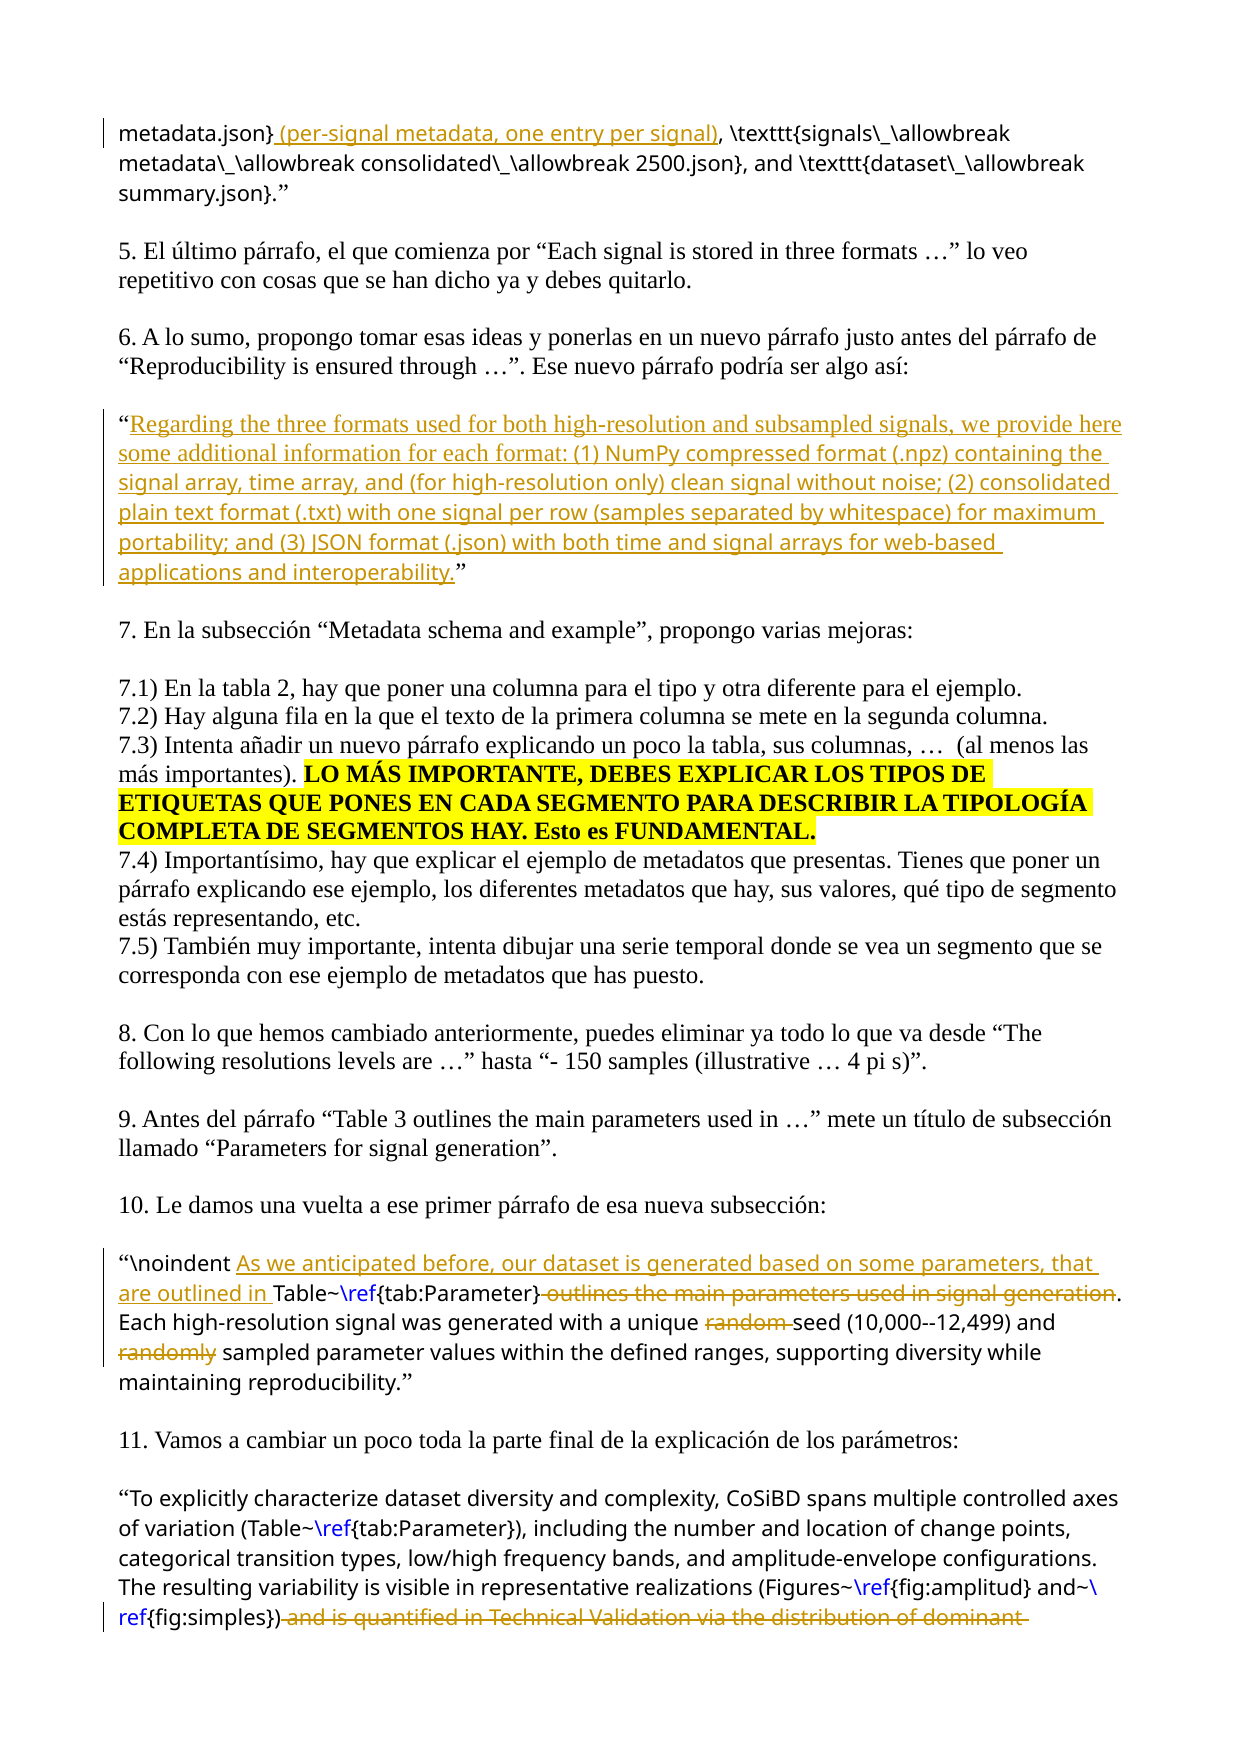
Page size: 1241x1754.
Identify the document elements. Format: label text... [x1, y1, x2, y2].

text 7.5) También muy importante, intenta dibujar una serie temporal donde se vea un segmento que se corresponda con ese ejemplo de metadatos que has puesto. [118, 931, 1122, 989]
text “Regarding the three formats used for both high-resolution and subsampled signals, we provide here some additional information for each format: (1) NumPy compressed format (.npz) containing the signal array, time array, and (for high-resolution only) clean signal without noise; (2) consolidated plain text format (.txt) with one signal per row (samples separated by whitespace) for maximum portability; and (3) JSON format (.json) with both time and signal arrays for web-based applications and interoperability.” [118, 409, 1122, 586]
text metadata.json} (per-signal metadata, one entry per signal), \texttt{signals\_\allowbreak metadata\_\allowbreak consolidated\_\allowbreak 2500.json}, and \texttt{dataset\_\allowbreak summary.json}.” [118, 118, 1122, 207]
text 7. En la subsección “Metadata schema and example”, propongo varias mejoras: [118, 615, 1122, 644]
text 7.4) Importantísimo, hay que explicar el ejemplo de metadatos que presentas. Tienes que poner un párrafo explicando ese ejemplo, los diferentes metadatos que hay, sus valores, qué tipo de segmento estás representando, etc. [118, 845, 1122, 931]
text “To explicitly characterize dataset diversity and complexity, CoSiBD spans multiple controlled axes of variation (Table~\ref{tab:Parameter}), including the number and location of change points, categorical transition types, low/high frequency bands, and amplitude-envelope configurations. The resulting variability is visible in representative realizations (Figures~\ref{fig:amplitud} and~\ref{fig:simples}). While the dataset is synthetic and not fitted to match a single domain-specific distribution, these controlled variations provide reproducible coverage of common real-world time-series phenomena such as non-stationarity, transient high-frequency events, and additive noise. Figure~\ref{fig:amplitud} shows a representative signal from the dataset sampled at different resolution levels, as well as a version with added noise. This illustrates the variety of sampling and noise conditions included in CoSiBD. Figure~\ref{fig:simples} displays four additional synthetic signals generated using different configuration parameters. These examples demonstrate the variability in temporal structure across instances in the dataset.” [118, 1483, 1122, 1632]
text “\noindent As we anticipated before, our dataset is generated based on some parameters, that are outlined in Table~\ref{tab:Parameter}. Each high-resolution signal was generated with a unique seed (10,000--12,499) and sampled parameter values within the defined ranges, supporting diversity while maintaining reproducibility.” [118, 1248, 1122, 1397]
text 9. Antes del párrafo “Table 3 outlines the main parameters used in …” mete un título de subsección llamado “Parameters for signal generation”. [118, 1104, 1122, 1161]
text 7.2) Hay alguna fila en la que el texto de la primera columna se mete en la segunda columna. [118, 701, 1122, 730]
text 6. A lo sumo, propongo tomar esas ideas y ponerlas en un nuevo párrafo justo antes del párrafo de “Reproducibility is ensured through …”. Ese nuevo párrafo podría ser algo así: [118, 322, 1122, 380]
text 10. Le damos una vuelta a ese primer párrafo de esa nueva subsección: [118, 1190, 1122, 1219]
text 5. El último párrafo, el que comienza por “Each signal is stored in three formats …” lo veo repetitivo con cosas que se han dicho ya y debes quitarlo. [118, 236, 1122, 294]
text 7.1) En la tabla 2, hay que poner una columna para el tipo y otra diferente para el ejemplo. [118, 673, 1122, 701]
text 7.3) Intenta añadir un nuevo párrafo explicando un poco la tabla, sus columnas, … (al menos las más importantes). LO MÁS IMPORTANTE, DEBES EXPLICAR LOS TIPOS DE ETIQUETAS QUE PONES EN CADA SEGMENTO PARA DESCRIBIR LA TIPOLOGÍA COMPLETA DE SEGMENTOS HAY. Esto es FUNDAMENTAL. [118, 730, 1122, 845]
text 8. Con lo que hemos cambiado anteriormente, puedes eliminar ya todo lo que va desde “The following resolutions levels are …” hasta “- 150 samples (illustrative … 4 pi s)”. [118, 1018, 1122, 1075]
text 11. Vamos a cambiar un poco toda la parte final de la explicación de los parámetros: [118, 1425, 1122, 1454]
